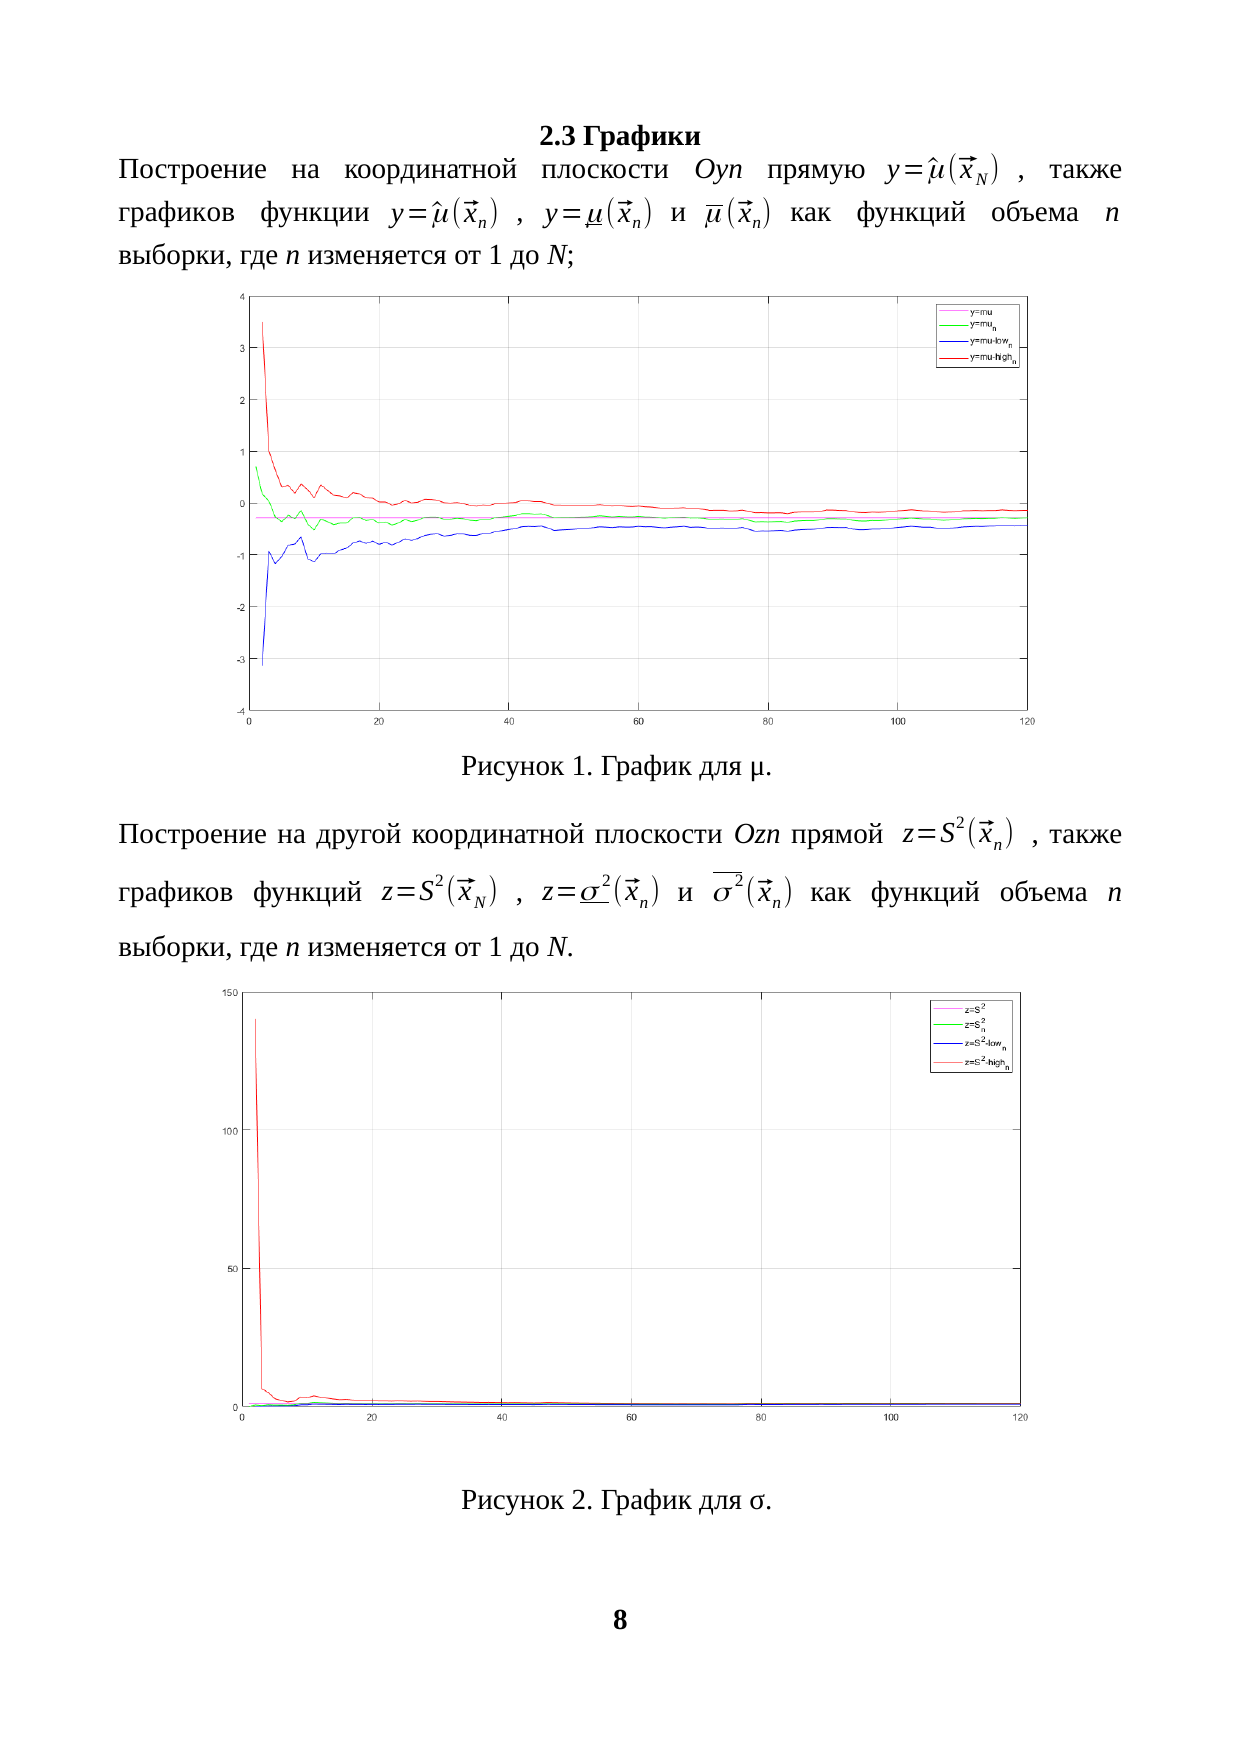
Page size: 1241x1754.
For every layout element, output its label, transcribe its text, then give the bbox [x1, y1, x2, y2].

subtitle 2.3 Графики [118, 118, 1122, 152]
text Построение на координатной плоскости Oyn прямую, также графиков функции,икак функций объема n выборки, где n изменяется от 1 до N; [118, 152, 1122, 271]
picture [118, 286, 1123, 732]
picture [210, 969, 1045, 1434]
text Построение на другой координатной плоскости Ozn прямой, также графиков функций,икак функций объема n выборки, где n изменяется от 1 до N. [118, 813, 1122, 962]
text Рисунок 1. График для μ. [118, 732, 1122, 782]
text Рисунок 2. График для σ. [118, 979, 1122, 1516]
